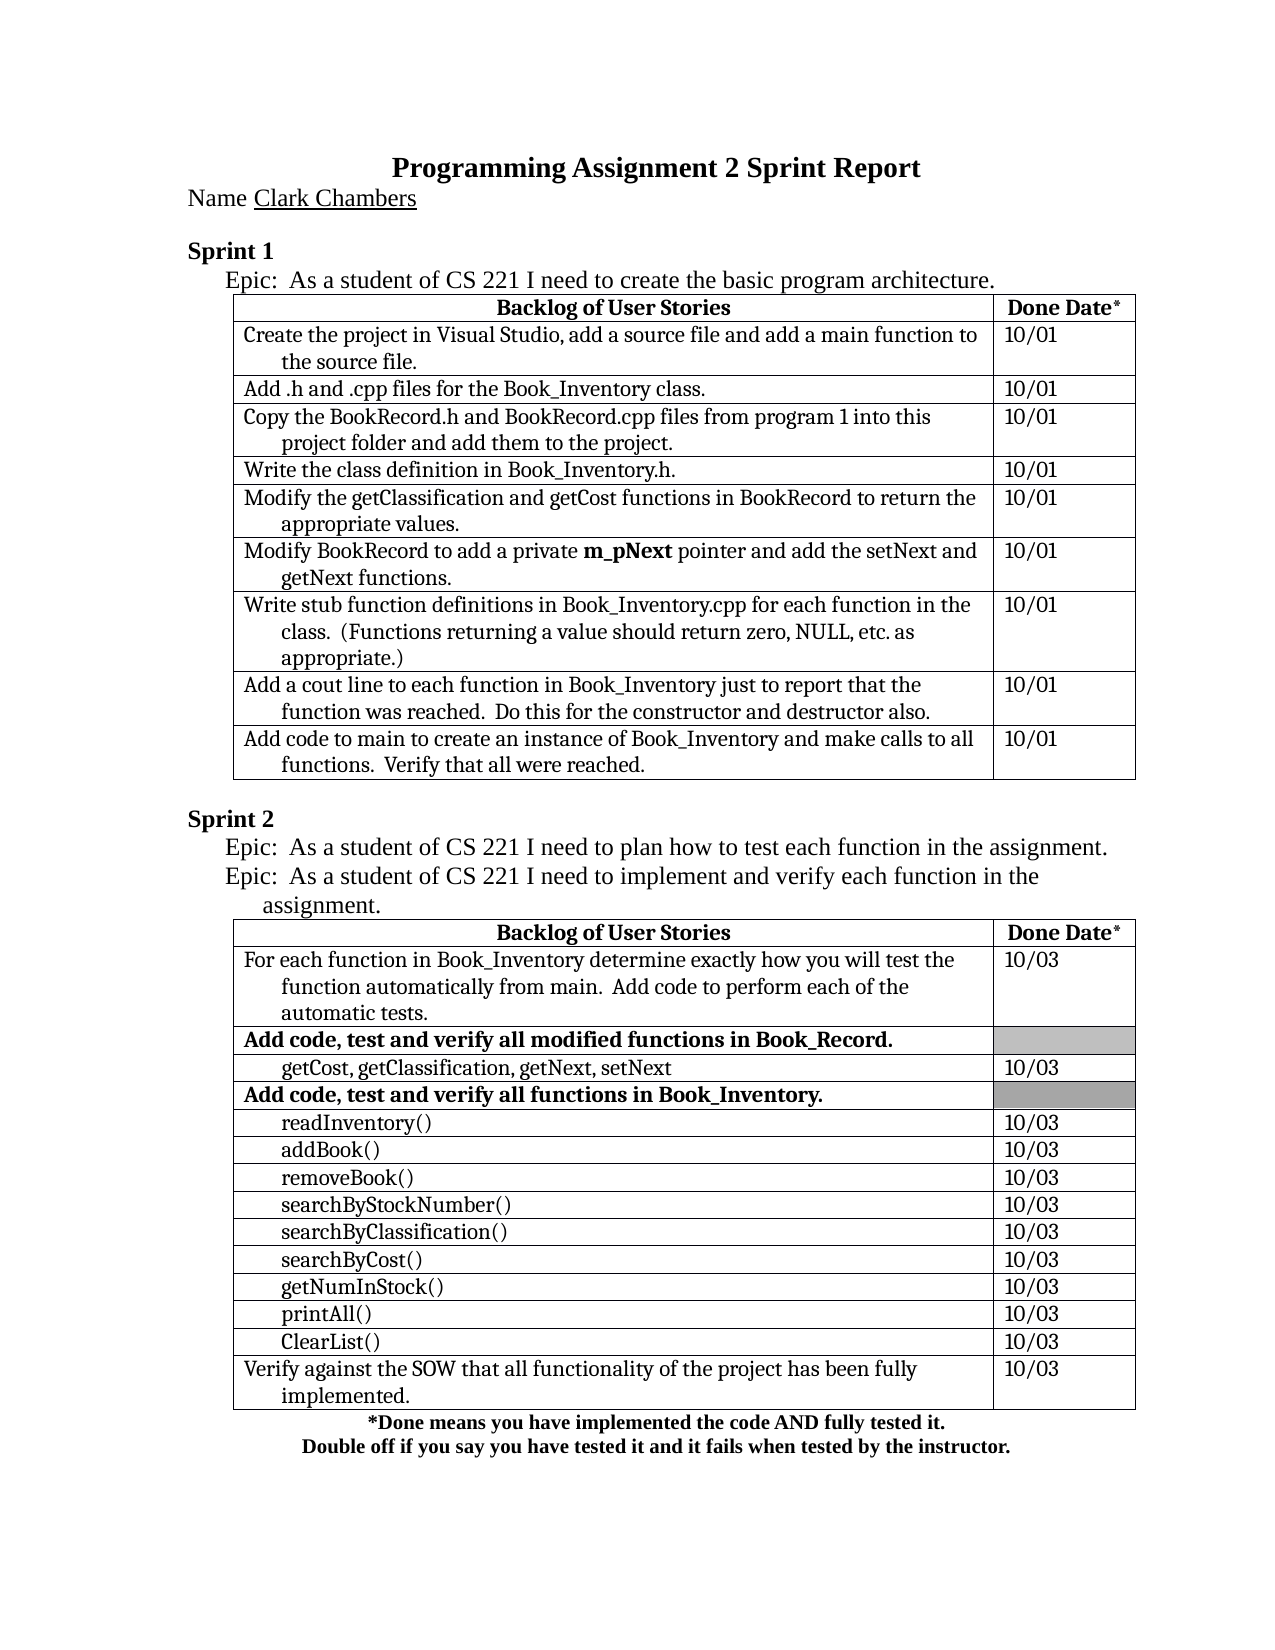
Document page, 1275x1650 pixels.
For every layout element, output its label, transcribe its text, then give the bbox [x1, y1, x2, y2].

table_cell getNumInStock() [234, 1274, 993, 1300]
table_cell 10/03 [994, 1274, 1135, 1300]
table_cell ClearList() [234, 1329, 993, 1355]
text Sprint 1 [187, 236, 1125, 265]
table_cell 10/03 [994, 1164, 1135, 1191]
table_cell 10/01 [994, 726, 1135, 779]
text Name Clark Chambers [187, 183, 1125, 212]
table_header Backlog of User Stories [234, 920, 993, 946]
table_cell Add .h and .cpp files for the Book_Inventory class. [234, 376, 993, 402]
table_cell 10/01 [994, 376, 1135, 402]
table_cell searchByCost() [234, 1246, 993, 1273]
table_cell 10/03 [994, 1219, 1135, 1245]
table_cell 10/03 [994, 1110, 1135, 1136]
table_cell removeBook() [234, 1164, 993, 1191]
table_cell getCost, getClassification, getNext, setNext [234, 1055, 993, 1081]
text Epic: As a student of CS 221 I need to create the basic program architecture. [225, 265, 1125, 294]
table_cell Modify the getClassification and getCost functions in BookRecord to return the appropriate values. [234, 485, 993, 537]
table_header Backlog of User Stories [234, 295, 993, 321]
text Epic: As a student of CS 221 I need to plan how to test each function in the assignment. [225, 832, 1125, 861]
table_cell 10/03 [994, 1329, 1135, 1355]
table_header Done Date* [994, 920, 1135, 946]
table_cell For each function in Book_Inventory determine exactly how you will test the function automatically from main. Add code to perform each of the automatic tests. [234, 947, 993, 1026]
table_cell 10/01 [994, 485, 1135, 537]
table_cell searchByStockNumber() [234, 1192, 993, 1218]
table_cell Create the project in Visual Studio, add a source file and add a main function to the source file. [234, 322, 993, 375]
table_cell 10/01 [994, 592, 1135, 671]
table_cell 10/03 [994, 1192, 1135, 1218]
table_cell addBook() [234, 1137, 993, 1163]
table_cell 10/03 [994, 947, 1135, 1026]
table_cell 10/03 [994, 1246, 1135, 1273]
table_cell Write stub function definitions in Book_Inventory.cpp for each function in the class. (Functions returning a value should return zero, NULL, etc. as appropriate.) [234, 592, 993, 671]
table_cell 10/03 [994, 1137, 1135, 1163]
table_cell 10/01 [994, 404, 1135, 456]
table_cell 10/01 [994, 322, 1135, 375]
table_cell 10/03 [994, 1301, 1135, 1328]
table_cell Add code, test and verify all functions in Book_Inventory. [234, 1082, 993, 1108]
table_cell searchByClassification() [234, 1219, 993, 1245]
table_cell Modify BookRecord to add a private m_pNext pointer and add the setNext and getNext functions. [234, 538, 993, 591]
table_cell Add a cout line to each function in Book_Inventory just to report that the function was reached. Do this for the constructor and destructor also. [234, 672, 993, 725]
table_cell Write the class definition in Book_Inventory.h. [234, 457, 993, 483]
table_cell Add code to main to create an instance of Book_Inventory and make calls to all functions. Verify that all were reached. [234, 726, 993, 779]
text Epic: As a student of CS 221 I need to implement and verify each function in the assignment. [225, 861, 1125, 919]
table_cell printAll() [234, 1301, 993, 1328]
table_cell 10/01 [994, 538, 1135, 591]
text *Done means you have implemented the code AND fully tested it. [187, 1410, 1125, 1434]
text Programming Assignment 2 Sprint Report [187, 150, 1125, 183]
table_cell 10/01 [994, 672, 1135, 725]
table_cell Add code, test and verify all modified functions in Book_Record. [234, 1027, 993, 1054]
table_cell Verify against the SOW that all functionality of the project has been fully implemented. [234, 1356, 993, 1409]
table_cell Copy the BookRecord.h and BookRecord.cpp files from program 1 into this project folder and add them to the project. [234, 404, 993, 456]
table_cell 10/01 [994, 457, 1135, 483]
text Double off if you say you have tested it and it fails when tested by the instructor. [187, 1434, 1125, 1458]
table_cell [994, 1027, 1135, 1054]
table_cell 10/03 [994, 1055, 1135, 1081]
table_cell 10/03 [994, 1356, 1135, 1409]
table_cell readInventory() [234, 1110, 993, 1136]
table_cell [994, 1082, 1135, 1108]
text Sprint 2 [187, 804, 1125, 832]
table_header Done Date* [994, 295, 1135, 321]
